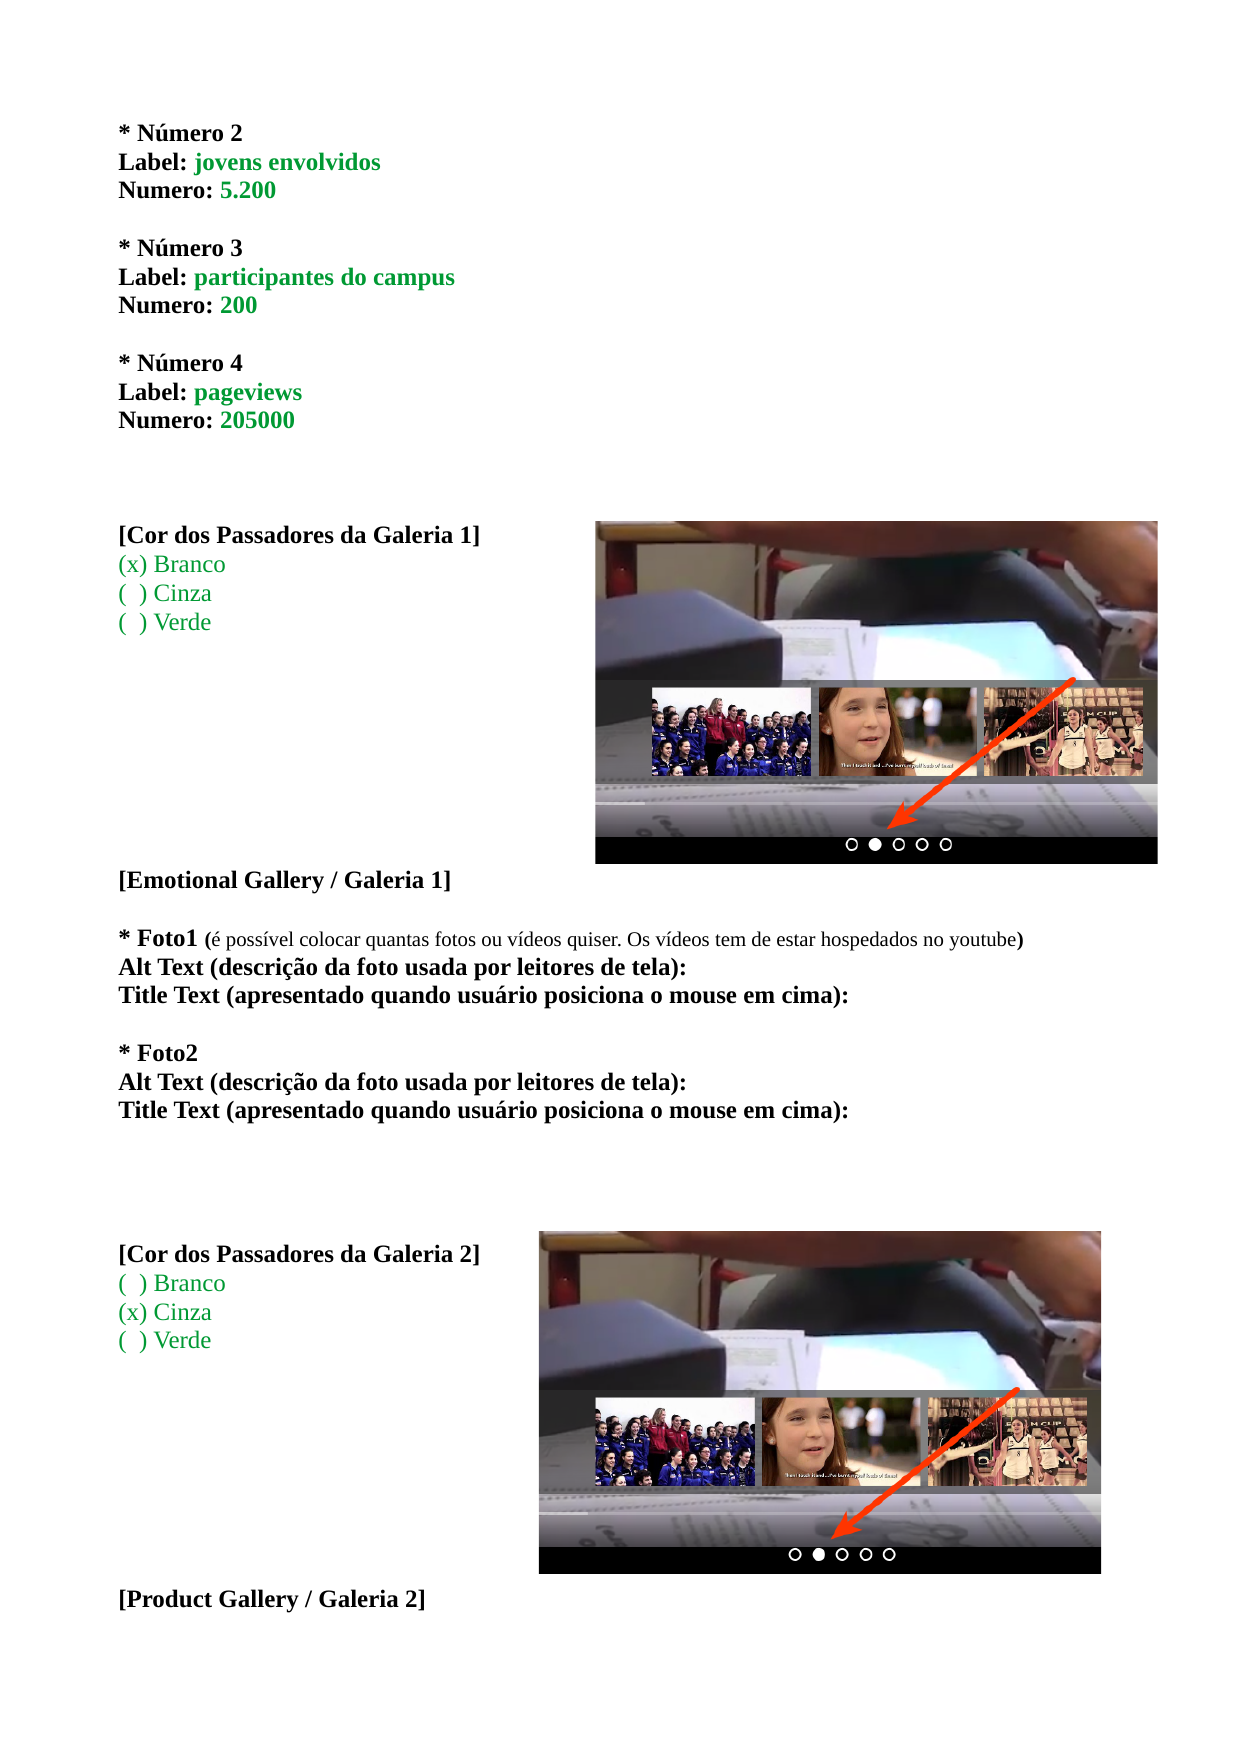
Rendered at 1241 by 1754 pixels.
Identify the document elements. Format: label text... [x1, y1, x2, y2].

text [1102, 1326, 1122, 1354]
text Alt Text (descrição da foto usada por leitores de tela): [118, 952, 1122, 981]
text * Foto1 (é possível colocar quantas fotos ou vídeos quiser. Os vídeos tem de estar hospedados no youtube) [118, 923, 1122, 952]
text Label: jovens envolvidos [118, 147, 1122, 176]
text [Emotional Gallery / Galeria 1] [118, 866, 1122, 894]
text [1102, 1297, 1122, 1326]
text [Product Gallery / Galeria 2] [118, 1584, 1122, 1613]
text [Cor dos Passadores da Galeria 2] [118, 1239, 538, 1268]
text Numero: 205000 [118, 406, 1122, 434]
text Alt Text (descrição da foto usada por leitores de tela): [118, 1067, 1122, 1096]
text [1102, 1268, 1122, 1297]
text [Cor dos Passadores da Galeria 1] [118, 521, 595, 549]
text ( ) Verde [118, 1326, 538, 1354]
text Numero: 5.200 [118, 176, 1122, 204]
text ( ) Verde [118, 607, 595, 636]
text ( ) Branco [118, 1268, 538, 1297]
text * Número 4 [118, 348, 1122, 377]
picture [538, 1231, 1102, 1574]
text Label: pageviews [118, 377, 1122, 406]
text (x) Branco [118, 549, 595, 578]
text * Número 3 [118, 233, 1122, 262]
text Title Text (apresentado quando usuário posiciona o mouse em cima): [118, 1096, 1122, 1124]
picture [595, 521, 1158, 864]
text * Número 2 [118, 118, 1122, 147]
text Title Text (apresentado quando usuário posiciona o mouse em cima): [118, 981, 1122, 1009]
text ( ) Cinza [118, 578, 595, 607]
text (x) Cinza [118, 1297, 538, 1326]
text * Foto2 [118, 1038, 1122, 1067]
text Numero: 200 [118, 291, 1122, 319]
text Label: participantes do campus [118, 262, 1122, 291]
